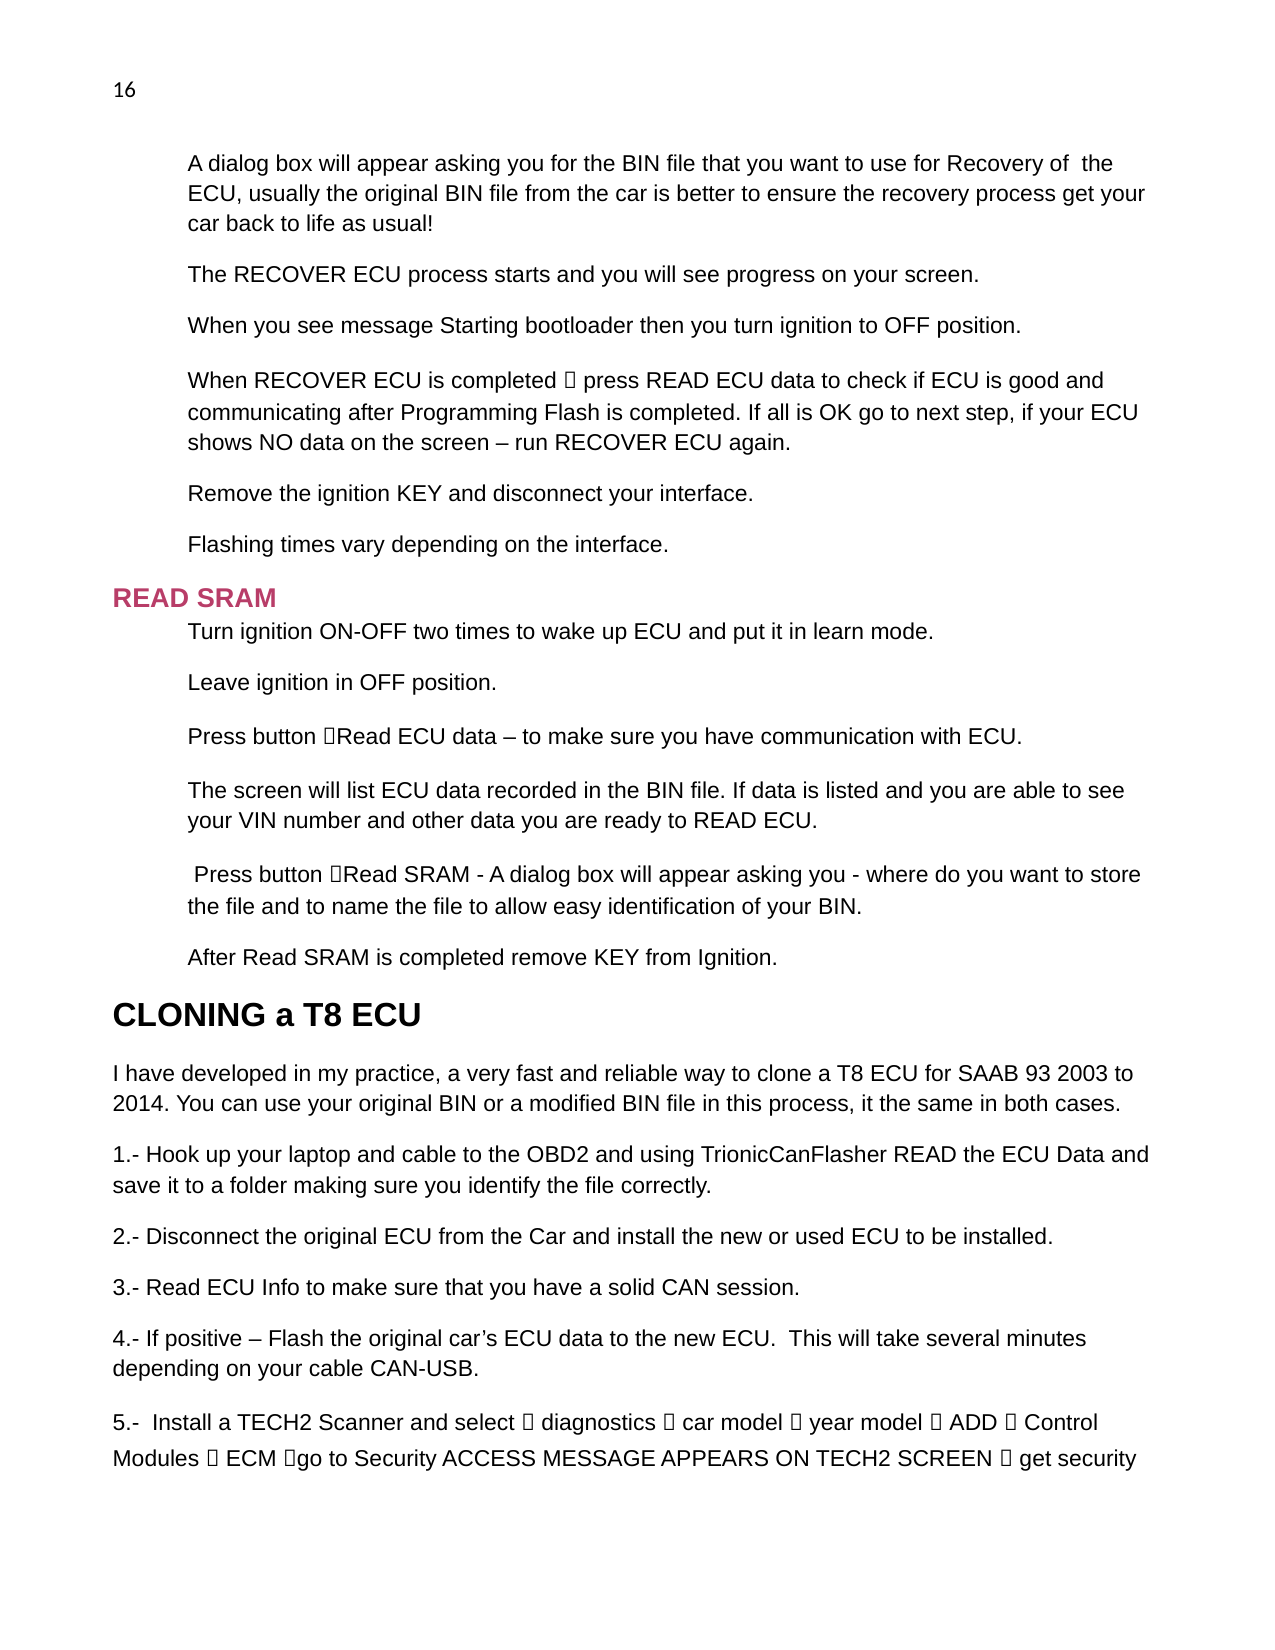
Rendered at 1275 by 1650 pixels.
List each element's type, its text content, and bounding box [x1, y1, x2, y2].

list Remove the ignition KEY and disconnect your interface. [187, 480, 1162, 506]
text 4.- If positive – Flash the original car’s ECU data to the new ECU. This will take several minutes depending on your cable CAN-USB. [112, 1325, 1162, 1381]
text I have developed in my practice, a very fast and reliable way to clone a T8 ECU for SAAB 93 2003 to 2014. You can use your original BIN or a modified BIN file in this process, it the same in both cases. [112, 1060, 1162, 1117]
list Press button Read ECU data – to make sure you have communication with ECU. [187, 720, 1162, 751]
list Flashing times vary depending on the interface. [187, 531, 1162, 557]
list Press button Read SRAM - A dialog box will appear asking you - where do you want to store the file and to name the file to allow easy identification of your BIN. [187, 858, 1162, 919]
list When you see message Starting bootloader then you turn ignition to OFF position. [187, 312, 1162, 339]
text CLONING a T8 ECU [112, 995, 1162, 1034]
text 3.- Read ECU Info to make sure that you have a solid CAN session. [112, 1274, 1162, 1300]
list When RECOVER ECU is completed  press READ ECU data to check if ECU is good and communicating after Programming Flash is completed. If all is OK go to next step, if your ECU shows NO data on the screen – run RECOVER ECU again. [187, 363, 1162, 455]
list A dialog box will appear asking you for the BIN file that you want to use for Recovery of the ECU, usually the original BIN file from the car is better to ensure the recovery process get your car back to life as usual! [187, 150, 1162, 237]
list The RECOVER ECU process starts and you will see progress on your screen. [187, 261, 1162, 288]
text 5.- Install a TECH2 Scanner and select  diagnostics  car model  year model  ADD  Control Modules  ECM go to Security ACCESS MESSAGE APPEARS ON TECH2 SCREEN  get security [112, 1406, 1162, 1473]
list Leave ignition in OFF position. [187, 669, 1162, 695]
list After Read SRAM is completed remove KEY from Ignition. [187, 944, 1162, 971]
text 2.- Disconnect the original ECU from the Car and install the new or used ECU to be installed. [112, 1223, 1162, 1249]
list The screen will list ECU data recorded in the BIN file. If data is listed and you are able to see your VIN number and other data you are ready to READ ECU. [187, 777, 1162, 833]
subtitle READ SRAM [112, 582, 1162, 613]
text 1.- Hook up your laptop and cable to the OBD2 and using TrionicCanFlasher READ the ECU Data and save it to a folder making sure you identify the file correctly. [112, 1141, 1162, 1198]
list Turn ignition ON-OFF two times to wake up ECU and put it in learn mode. [187, 618, 1162, 644]
